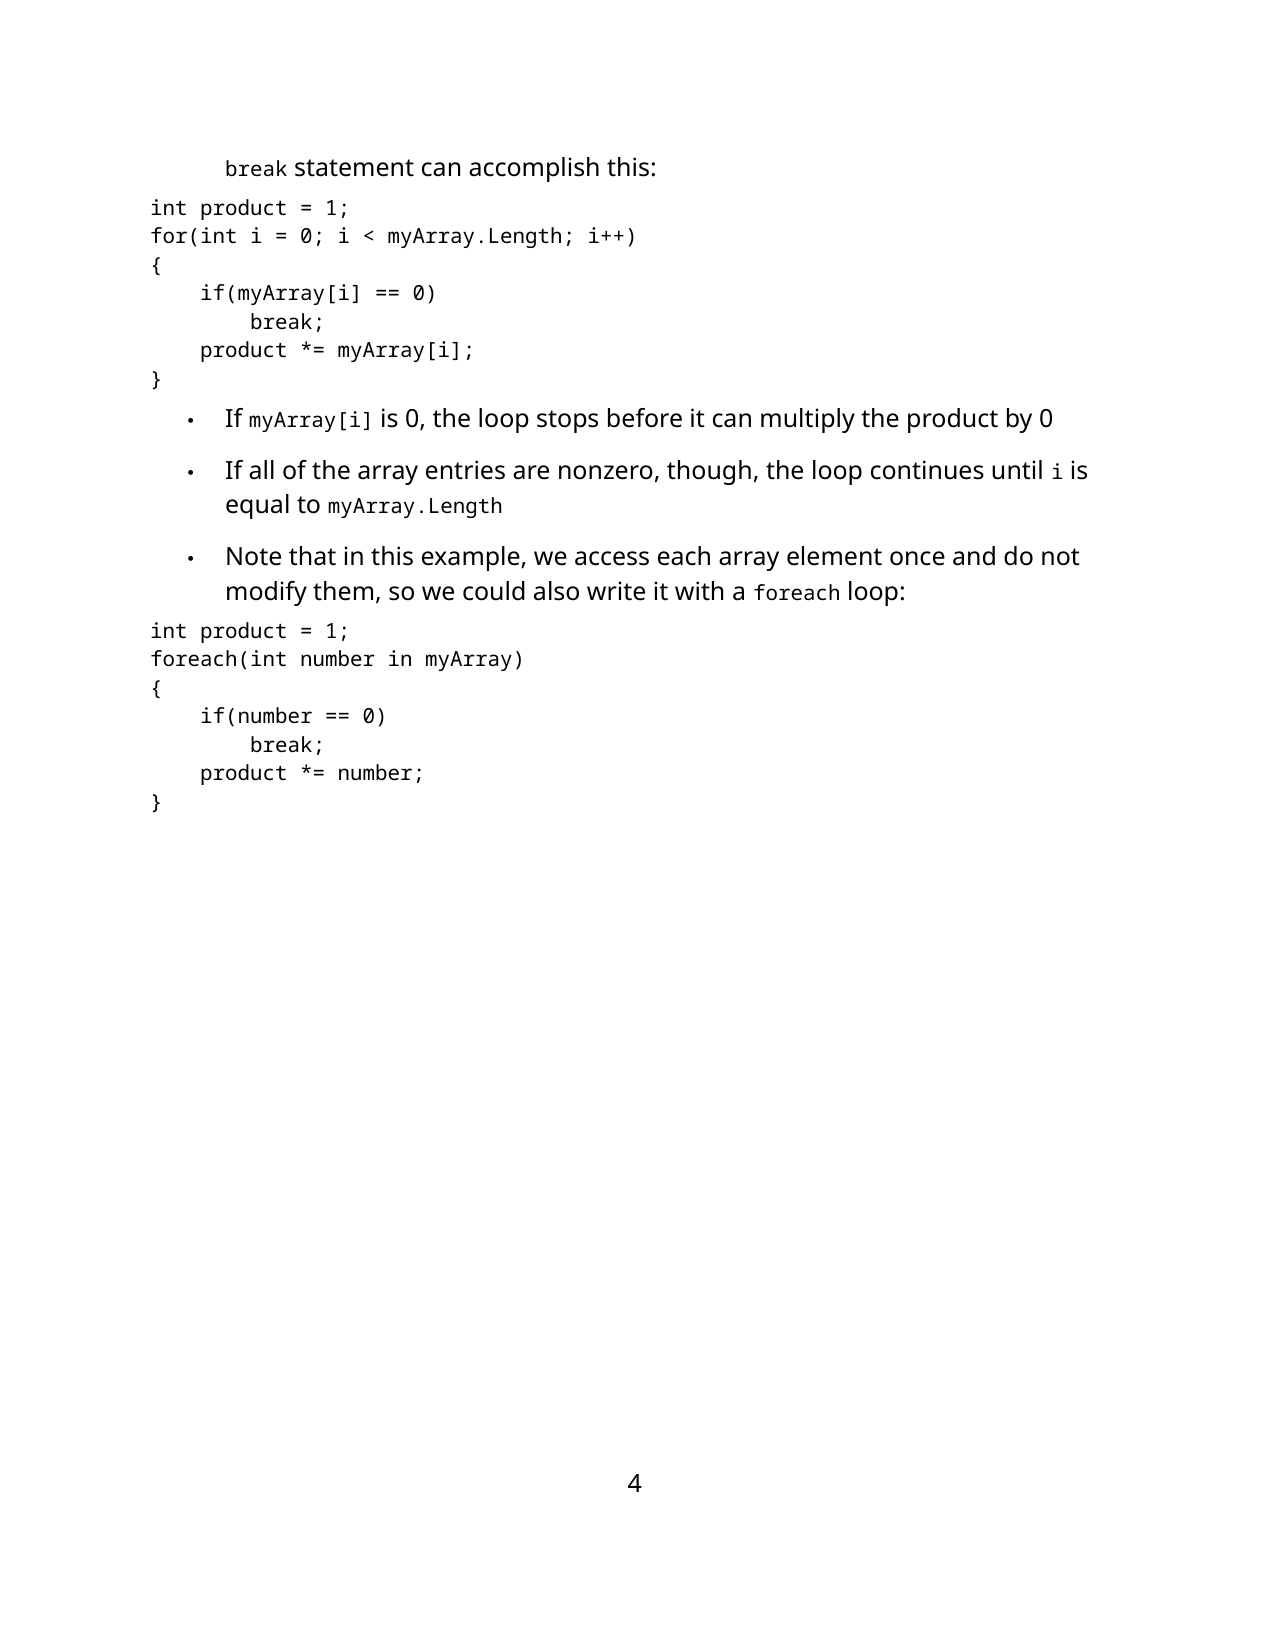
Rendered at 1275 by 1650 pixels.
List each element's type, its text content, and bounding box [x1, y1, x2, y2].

text int product = 1; [150, 616, 1125, 644]
text break; [150, 730, 1125, 758]
list break statement can accomplish this: [187, 150, 1125, 184]
list If all of the array entries are nonzero, though, the loop continues until i is equal to myArray.Length [187, 453, 1125, 521]
text product *= number; [150, 758, 1125, 787]
text if(myArray[i] == 0) [150, 278, 1125, 307]
text { [150, 673, 1125, 701]
list Note that in this example, we access each array element once and do not modify them, so we could also write it with a foreach loop: [187, 539, 1125, 607]
text int product = 1; [150, 193, 1125, 221]
text if(number == 0) [150, 701, 1125, 730]
text foreach(int number in myArray) [150, 644, 1125, 673]
text } [150, 364, 1125, 392]
list If myArray[i] is 0, the loop stops before it can multiply the product by 0 [187, 401, 1125, 435]
text break; [150, 307, 1125, 335]
text for(int i = 0; i < myArray.Length; i++) [150, 221, 1125, 250]
text product *= myArray[i]; [150, 335, 1125, 364]
text } [150, 787, 1125, 815]
text { [150, 250, 1125, 278]
